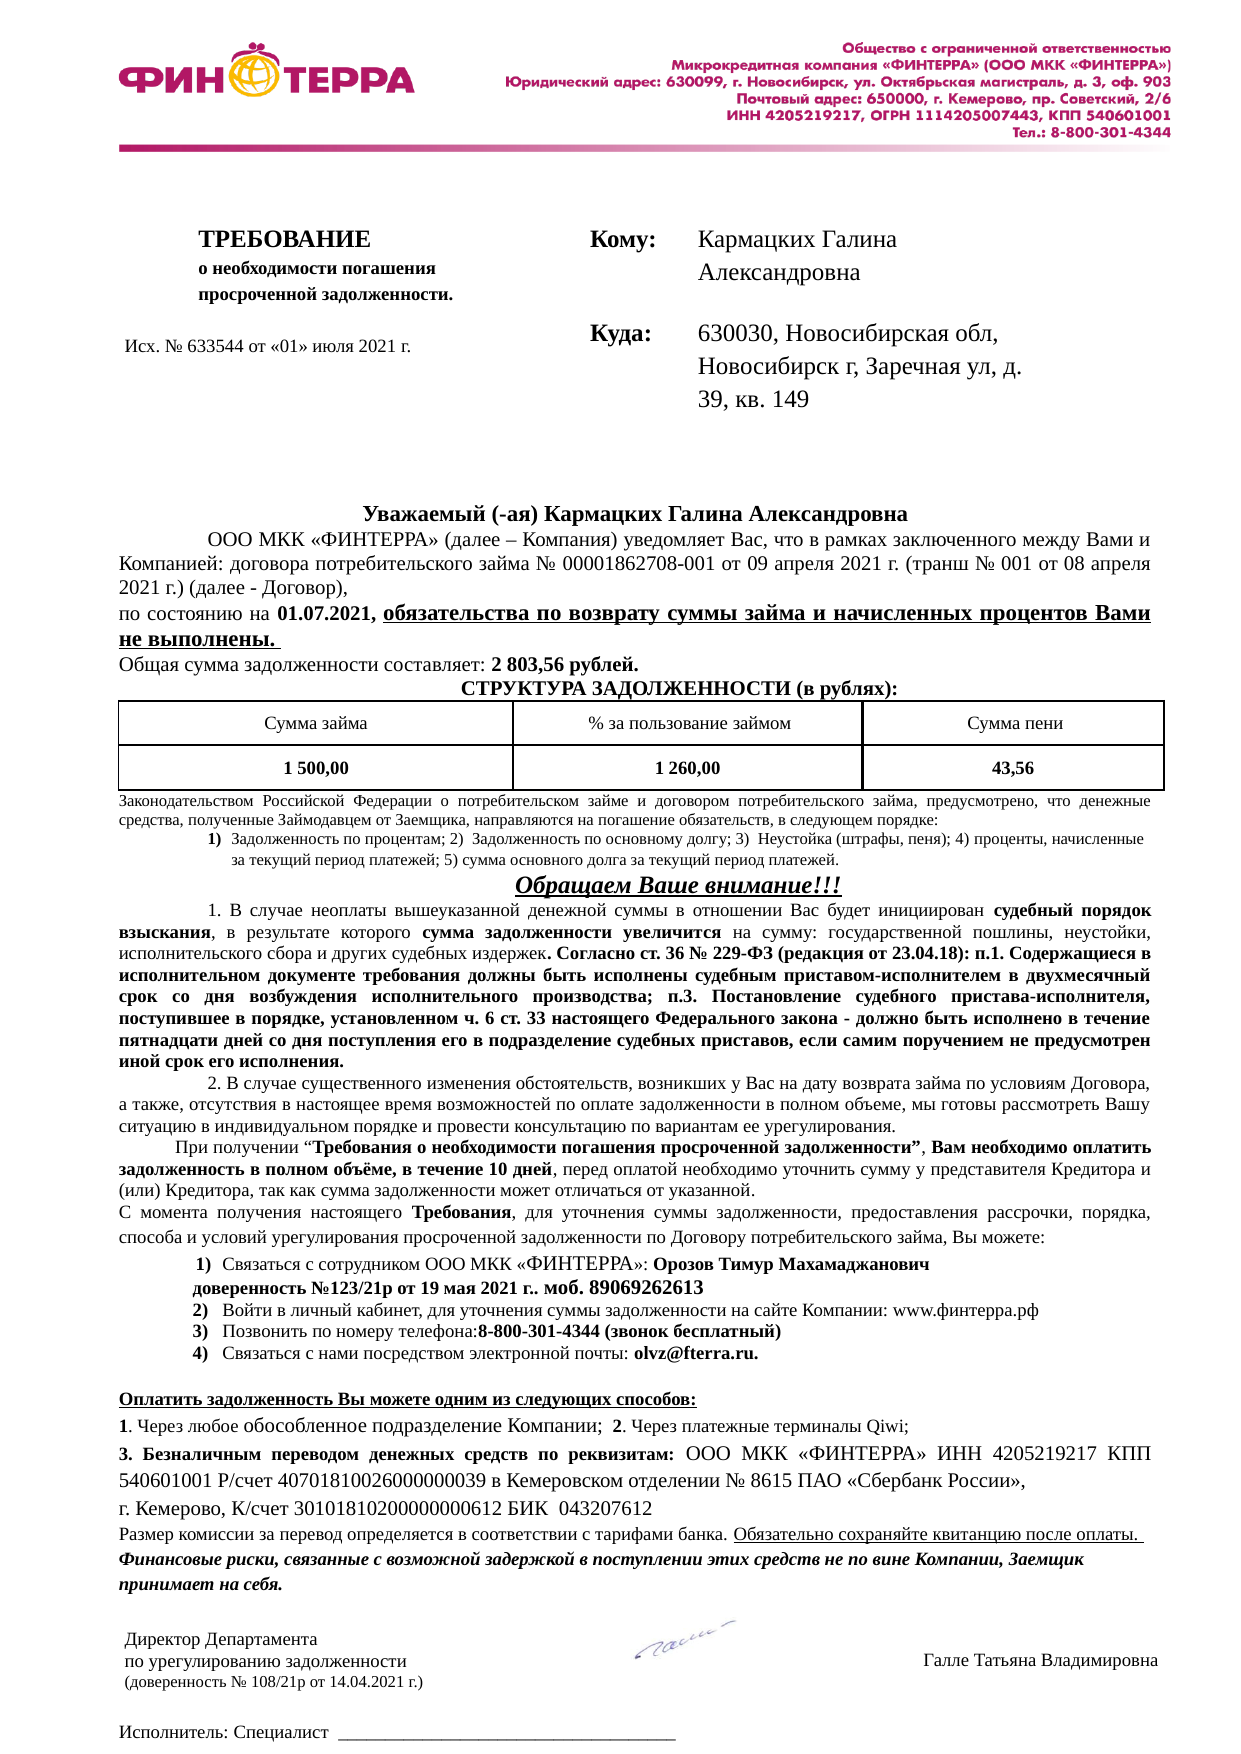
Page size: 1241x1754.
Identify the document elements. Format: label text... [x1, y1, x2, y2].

text При получении “Требования о необходимости погашения просроченной задолженности”, Вам необходимо оплатить задолженность в полном объёме, в течение 10 дней, перед оплатой необходимо уточнить сумму у представителя Кредитора и (или) Кредитора, так как сумма задолженности может отличаться от указанной. [118, 1136, 1152, 1201]
text С момента получения настоящего Требования, для уточнения суммы задолженности, предоставления рассрочки, порядка, способа и условий урегулирования просроченной задолженности по Договору потребительского займа, Вы можете: [118, 1201, 1152, 1247]
table_header Кармацких Галина Александровна [692, 218, 1058, 312]
list Связаться с сотрудником ООО МКК «ФИНТЕРРА»: Орозов Тимур Махамаджанович [195, 1251, 1152, 1274]
table_header Сумма пени [864, 702, 1163, 744]
text СТРУКТУРА ЗАДОЛЖЕННОСТИ (в рублях): [118, 676, 1152, 700]
table_cell 43,56 [864, 746, 1163, 789]
text 3. Безналичным переводом денежных средств по реквизитам: ООО МКК «ФИНТЕРРА» ИНН 4205219217 КПП 540601001 Р/счет 40701810026000000039 в Кемеровском отделении № 8615 ПАО «Сбербанк России», [118, 1441, 1152, 1492]
table_header ТРЕБОВАНИЕ о необходимости погашения просроченной задолженности. Исх. № 633544 от «01» июля 2021 г. [119, 218, 584, 474]
table_header Галле Татьяна Владимировна [807, 1623, 1164, 1696]
list Позвонить по номеру телефона:8-800-301-4344 (звонок бесплатный) [192, 1320, 1152, 1342]
table_cell Куда: [584, 312, 692, 474]
picture [627, 1611, 745, 1667]
text 1. Через любое обособленное подразделение Компании; 2. Через платежные терминалы Qiwi; [118, 1413, 1152, 1437]
table_header Сумма займа [119, 702, 512, 744]
table_cell 1 260,00 [514, 746, 861, 789]
table_header Директор Департамента по урегулированию задолженности (доверенность № 108/21р от 14.04.2021 г.) [119, 1623, 570, 1696]
text Оплатить задолженность Вы можете одним из следующих способов: [118, 1388, 1152, 1410]
table_cell 1 500,00 [119, 746, 512, 789]
text Исполнитель: Специалист ____________________________________ [118, 1721, 1152, 1743]
table_header % за пользование займом [514, 702, 861, 744]
text Размер комиссии за перевод определяется в соответствии с тарифами банка. Обязательно сохраняйте квитанцию после оплаты. Финансовые риски, связанные с возможной задержкой в поступлении этих средств не по вине Компании, Заемщик принимает на себя. [118, 1523, 1152, 1594]
table_header [1058, 218, 1169, 474]
text доверенность №123/21р от 19 мая 2021 г.. моб. 89069262613 [192, 1274, 1152, 1299]
text по состоянию на 01.07.2021, обязательства по возврату суммы займа и начисленных процентов Вами не выполнены. [118, 599, 1152, 652]
text Законодательством Российской Федерации о потребительском займе и договором потребительского займа, предусмотрено, что денежные средства, полученные Займодавцем от Заемщика, направляются на погашение обязательств, в следующем порядке: [118, 791, 1152, 829]
list Задолженность по процентам; 2) Задолженность по основному долгу; 3) Неустойка (штрафы, пеня); 4) проценты, начисленные за текущий период платежей; 5) сумма основного долга за текущий период платежей. [207, 829, 1152, 869]
table_header [570, 1623, 807, 1696]
table_cell 630030, Новосибирская обл, Новосибирск г, Заречная ул, д. 39, кв. 149 [692, 312, 1058, 474]
text Общая сумма задолженности составляет: 2 803,56 рублей. [118, 652, 1152, 676]
text 1. В случае неоплаты вышеуказанной денежной суммы в отношении Вас будет инициирован судебный порядок взыскания, в результате которого сумма задолженности увеличится на сумму: государственной пошлины, неустойки, исполнительского сбора и других судебных издержек. Согласно ст. 36 № 229-ФЗ (редакция от 23.04.18): п.1. Содержащиеся в исполнительном документе требования должны быть исполнены судебным приставом-исполнителем в двухмесячный срок со дня возбуждения исполнительного производства; п.3. Постановление судебного пристава-исполнителя, поступившее в порядке, установленном ч. 6 ст. 33 настоящего Федерального закона - должно быть исполнено в течение пятнадцати дней со дня поступления его в подразделение судебных приставов, если самим поручением не предусмотрен иной срок его исполнения. [118, 899, 1152, 1072]
text ООО МКК «ФИНТЕРРА» (далее – Компания) уведомляет Вас, что в рамках заключенного между Вами и Компанией: договора потребительского займа № 00001862708-001 от 09 апреля 2021 г. (транш № 001 от 08 апреля 2021 г.) (далее - Договор), [118, 527, 1152, 599]
list Войти в личный кабинет, для уточнения суммы задолженности на сайте Компании: www.финтерра.рф [163, 1299, 1152, 1320]
picture [118, 42, 1171, 152]
text г. Кемерово, К/счет 30101810200000000612 БИК 043207612 [118, 1496, 1152, 1520]
table_header Кому: [584, 218, 692, 312]
text Обращаем Ваше внимание!!! [118, 870, 1152, 899]
text Уважаемый (-ая) Кармацких Галина Александровна [118, 500, 1152, 527]
list Связаться с нами посредством электронной почты: olvz@fterra.ru. [192, 1342, 1152, 1363]
text 2. В случае существенного изменения обстоятельств, возникших у Вас на дату возврата займа по условиям Договора, а также, отсутствия в настоящее время возможностей по оплате задолженности в полном объеме, мы готовы рассмотреть Вашу ситуацию в индивидуальном порядке и провести консультацию по вариантам ее урегулирования. [118, 1072, 1152, 1136]
